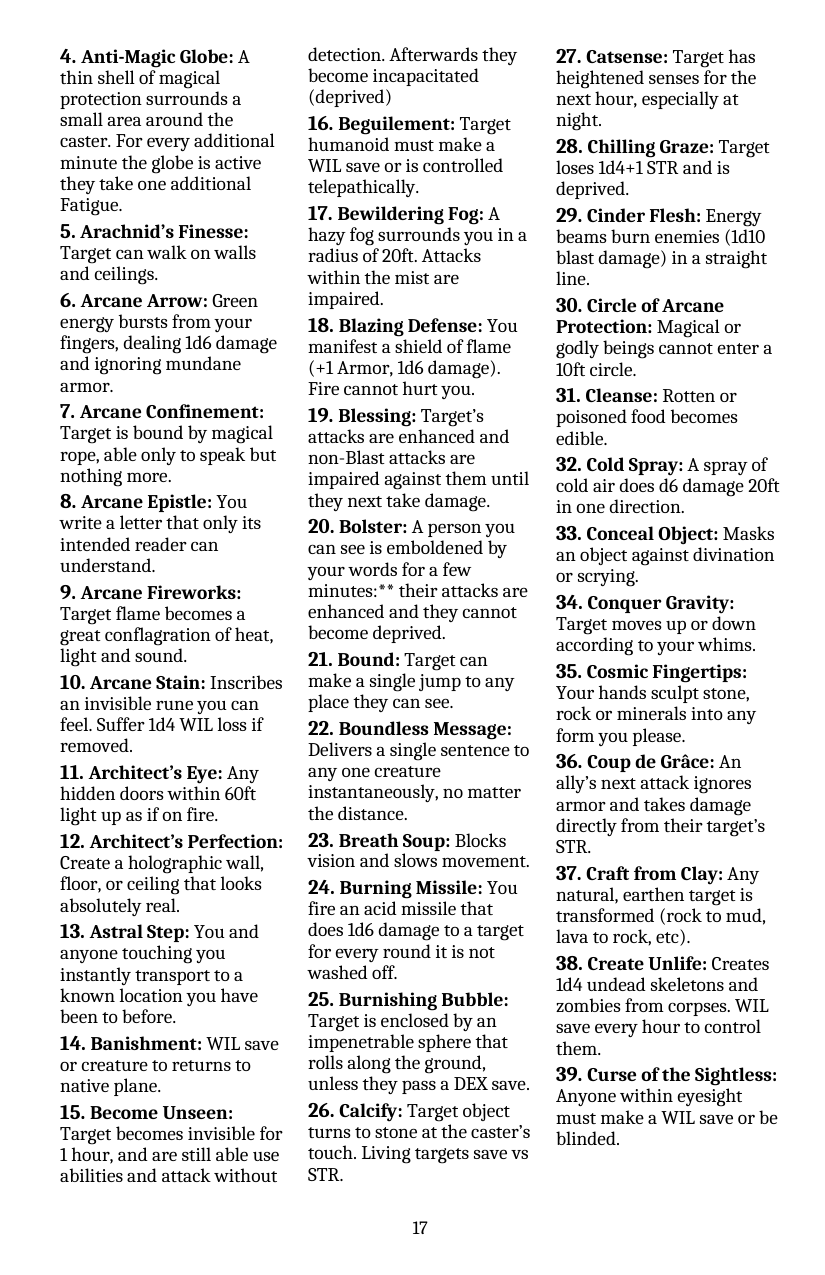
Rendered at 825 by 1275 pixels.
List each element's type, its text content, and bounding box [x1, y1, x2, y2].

list Circle of Arcane Protection: Magical or godly beings cannot enter a 10ft circle. [556, 294, 780, 381]
list Create Unlife: Creates 1d4 undead skeletons and zombies from corpses. WIL save every hour to control them. [556, 952, 780, 1060]
list Bolster: A person you can see is emboldened by your words for a few minutes:** their attacks are enhanced and they cannot become deprived. [308, 516, 532, 645]
list Bewildering Fog: A hazy fog surrounds you in a radius of 20ft. Attacks within the mist are impaired. [308, 203, 532, 310]
list Arcane Confinement: Target is bound by magical rope, able only to speak but nothing more. [60, 401, 284, 487]
list Catsense: Target has heightened senses for the next hour, especially at night. [556, 45, 780, 131]
list Architect’s Perfection: Create a holographic wall, floor, or ceiling that looks absolutely real. [60, 830, 284, 917]
list Cleanse: Rotten or poisoned food becomes edible. [556, 384, 780, 450]
list Calcify: Target object turns to stone at the caster’s touch. Living targets save vs STR. [308, 1099, 532, 1186]
list Cold Spray: A spray of cold air does d6 damage 20ft in one direction. [556, 453, 780, 519]
list Architect’s Eye: Any hidden doors within 60ft light up as if on fire. [60, 761, 284, 827]
list Coup de Grâce: An ally’s next attack ignores armor and takes damage directly from their target’s STR. [556, 751, 780, 858]
list Craft from Clay: Any natural, earthen target is transformed (rock to mud, lava to rock, etc). [556, 862, 780, 948]
list Cosmic Fingertips: Your hands sculpt stone, rock or minerals into any form you please. [556, 660, 780, 747]
list Chilling Graze: Target loses 1d4+1 STR and is deprived. [556, 135, 780, 200]
list Arachnid’s Finesse: Target can walk on walls and ceilings. [60, 220, 284, 285]
list Arcane Arrow: Green energy bursts from your fingers, dealing 1d6 damage and ignoring mundane armor. [60, 289, 284, 397]
list detection. Afterwards they become incapacitated (deprived) [308, 45, 532, 109]
list Curse of the Sightless: Anyone within eyesight must make a WIL save or be blinded. [556, 1064, 780, 1150]
list Banishment: WIL save or creature to returns to native plane. [60, 1032, 284, 1097]
list Conceal Object: Masks an object against divination or scrying. [556, 522, 780, 588]
list Conquer Gravity: Target moves up or down according to your whims. [556, 591, 780, 657]
list Cinder Flesh: Energy beams burn enemies (1d10 blast damage) in a straight line. [556, 204, 780, 291]
list Breath Soup: Blocks vision and slows movement. [308, 829, 532, 873]
list Blazing Defense: You manifest a shield of flame (+1 Armor, 1d6 damage). Fire cannot hurt you. [308, 314, 532, 401]
list Blessing: Target’s attacks are enhanced and non-Blast attacks are impaired against them until they next take damage. [308, 404, 532, 512]
list Beguilement: Target humanoid must make a WIL save or is controlled telepathically. [308, 112, 532, 199]
list Arcane Fireworks: Target flame becomes a great conflagration of heat, light and sound. [60, 581, 284, 667]
list Arcane Stain: Inscribes an invisible rune you can feel. Suffer 1d4 WIL loss if removed. [60, 671, 284, 758]
list Become Unseen: Target becomes invisible for 1 hour, and are still able use abilities and attack without [60, 1101, 284, 1187]
list Burnishing Bubble: Target is enclosed by an impenetrable sphere that rolls along the ground, unless they pass a DEX save. [308, 988, 532, 1096]
list Bound: Target can make a single jump to any place they can see. [308, 648, 532, 714]
list Astral Step: You and anyone touching you instantly transport to a known location you have been to before. [60, 921, 284, 1028]
list Anti-Magic Globe: A thin shell of magical protection surrounds a small area around the caster. For every additional minute the globe is active they take one additional Fatigue. [60, 45, 284, 216]
list Boundless Message: Delivers a single sentence to any one creature instantaneously, no matter the distance. [308, 717, 532, 825]
list Burning Missile: You fire an acid missile that does 1d6 damage to a target for every round it is not washed off. [308, 877, 532, 984]
list Arcane Epistle: You write a letter that only its intended reader can understand. [60, 491, 284, 577]
